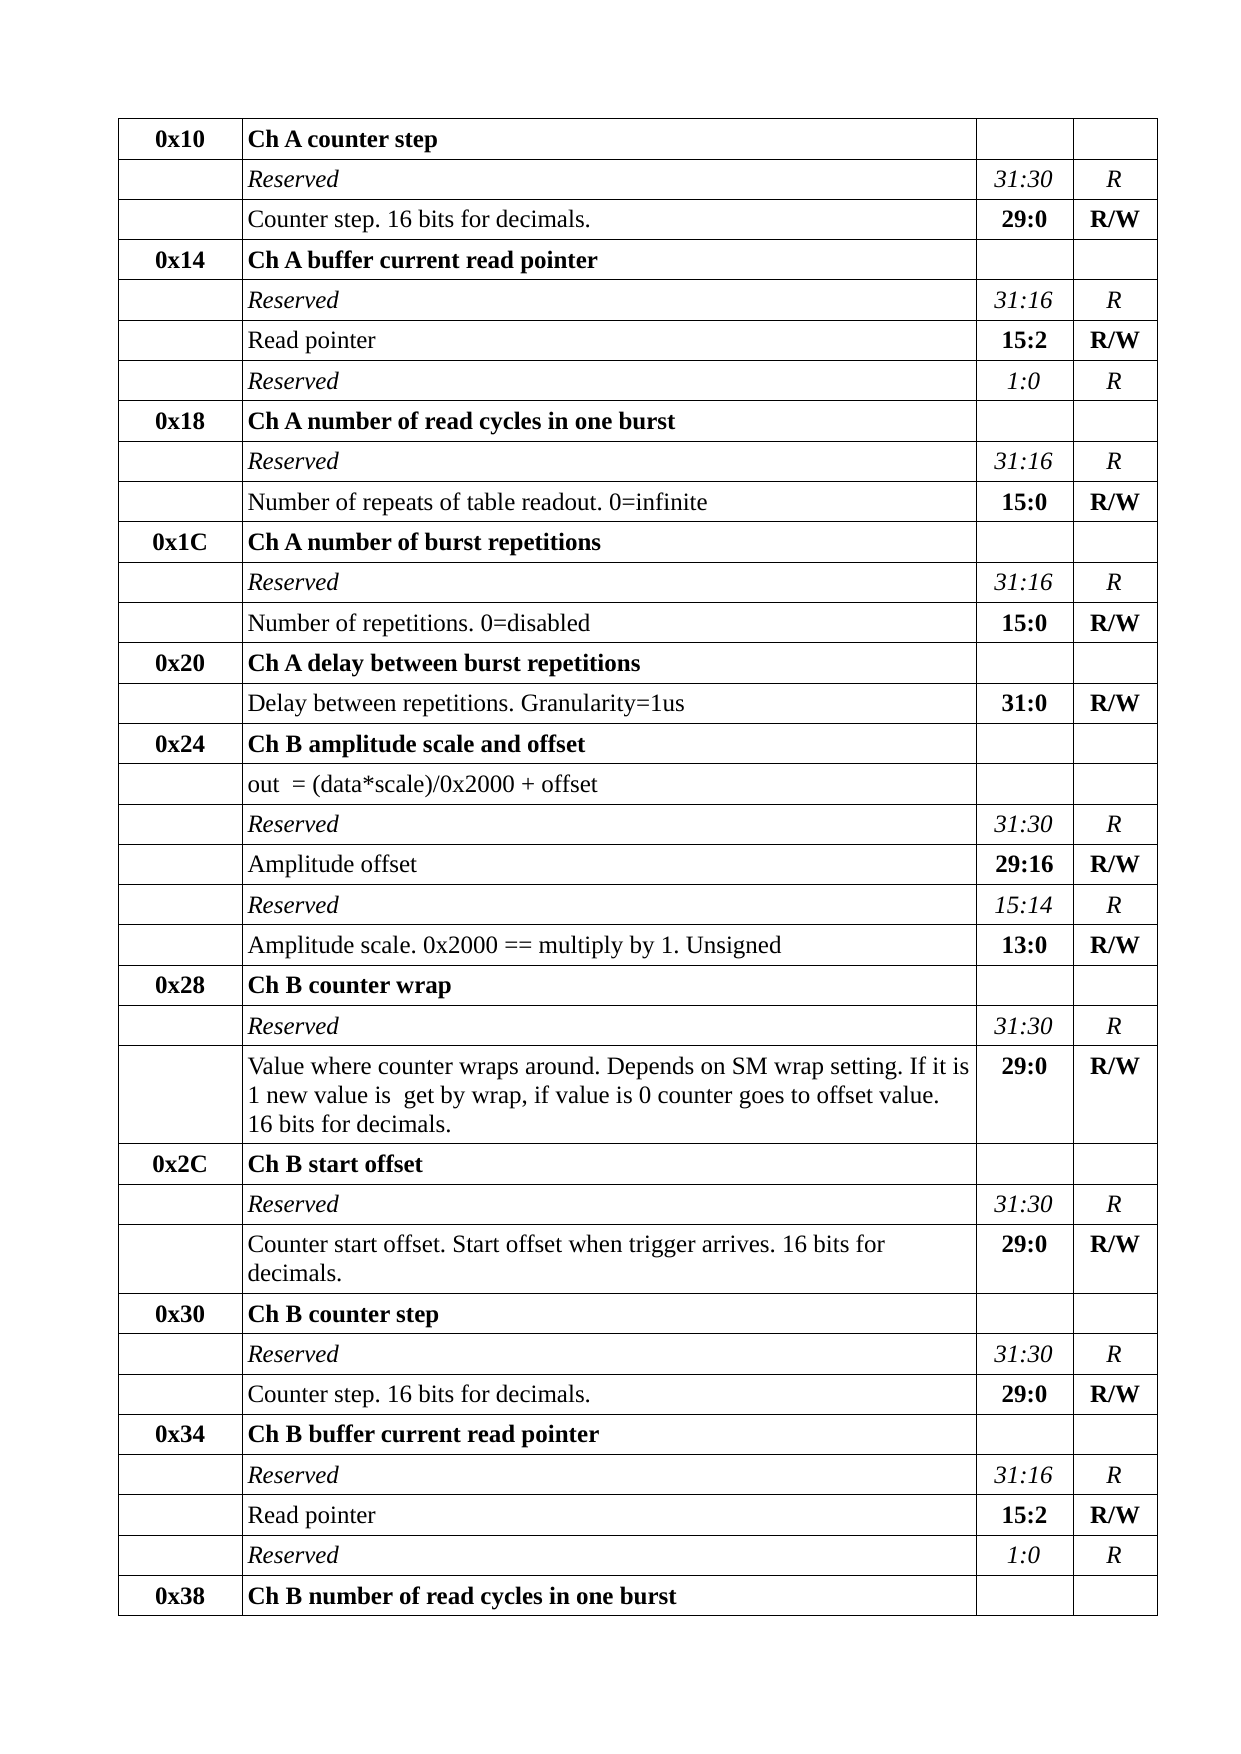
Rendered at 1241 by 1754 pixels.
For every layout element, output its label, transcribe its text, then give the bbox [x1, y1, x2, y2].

table_cell [1074, 643, 1157, 682]
table_cell 31:30 [977, 1334, 1073, 1373]
table_cell R/W [1074, 321, 1157, 360]
table_cell 31:30 [977, 1185, 1073, 1224]
table_cell [1074, 764, 1157, 803]
table_cell [977, 724, 1073, 763]
table_cell [1074, 522, 1157, 562]
table_cell [977, 401, 1073, 441]
table_cell [119, 1185, 242, 1224]
table_cell R/W [1074, 845, 1157, 884]
table_cell Counter step. 16 bits for decimals. [243, 1375, 976, 1414]
table_cell [977, 240, 1073, 279]
table_cell R [1074, 160, 1157, 199]
table_cell 15:2 [977, 1495, 1073, 1535]
table_cell 0x34 [119, 1415, 242, 1454]
table_cell Ch B counter wrap [243, 966, 976, 1005]
table_cell [119, 563, 242, 602]
table_cell R [1074, 885, 1157, 924]
table_cell [119, 1006, 242, 1045]
table_cell Ch A number of burst repetitions [243, 522, 976, 562]
table_cell 15:14 [977, 885, 1073, 924]
table_cell [119, 845, 242, 884]
table_cell R [1074, 1006, 1157, 1045]
table_cell Number of repetitions. 0=disabled [243, 603, 976, 642]
table_cell Reserved [243, 1185, 976, 1224]
table_cell 29:16 [977, 845, 1073, 884]
table_cell R [1074, 361, 1157, 400]
table_cell [119, 200, 242, 239]
table_cell [119, 603, 242, 642]
table_cell R [1074, 1334, 1157, 1373]
table_cell [977, 764, 1073, 803]
table_cell R/W [1074, 1375, 1157, 1414]
table_cell Number of repeats of table readout. 0=infinite [243, 482, 976, 521]
table_cell Ch B counter step [243, 1294, 976, 1333]
table_cell [119, 482, 242, 521]
table_cell 0x38 [119, 1576, 242, 1615]
table_cell [119, 885, 242, 924]
table_cell Delay between repetitions. Granularity=1us [243, 684, 976, 723]
table_cell R/W [1074, 684, 1157, 723]
table_cell 15:0 [977, 603, 1073, 642]
table_cell R [1074, 280, 1157, 320]
table_cell Reserved [243, 1536, 976, 1575]
table_cell [977, 643, 1073, 682]
table_cell 31:16 [977, 563, 1073, 602]
table_cell Read pointer [243, 1495, 976, 1535]
table_cell 1:0 [977, 1536, 1073, 1575]
table_cell 29:0 [977, 1375, 1073, 1414]
table_cell [119, 1046, 242, 1143]
table_cell Amplitude scale. 0x2000 == multiply by 1. Unsigned [243, 925, 976, 965]
table_cell Reserved [243, 563, 976, 602]
table_cell R [1074, 442, 1157, 481]
table_cell [119, 160, 242, 199]
table_cell Reserved [243, 361, 976, 400]
table_cell 29:0 [977, 1225, 1073, 1293]
table_cell Ch B start offset [243, 1144, 976, 1183]
table_cell [1074, 1144, 1157, 1183]
table_cell 13:0 [977, 925, 1073, 965]
table_cell Ch A delay between burst repetitions [243, 643, 976, 682]
table_cell [977, 966, 1073, 1005]
table_cell 31:30 [977, 160, 1073, 199]
table_cell [977, 522, 1073, 562]
table_cell R/W [1074, 1046, 1157, 1143]
table_cell [1074, 401, 1157, 441]
table_cell [1074, 1294, 1157, 1333]
table_cell Value where counter wraps around. Depends on SM wrap setting. If it is 1 new value is get by wrap, if value is 0 counter goes to offset value. 16 bits for decimals. [243, 1046, 976, 1143]
table_cell [119, 321, 242, 360]
table_cell R/W [1074, 925, 1157, 965]
table_cell Ch B number of read cycles in one burst [243, 1576, 976, 1615]
table_cell Reserved [243, 1334, 976, 1373]
table_cell Ch B buffer current read pointer [243, 1415, 976, 1454]
table_cell 29:0 [977, 1046, 1073, 1143]
table_cell Reserved [243, 442, 976, 481]
table_cell [119, 684, 242, 723]
table_cell [1074, 966, 1157, 1005]
table_cell Reserved [243, 805, 976, 844]
table_cell R [1074, 805, 1157, 844]
table_cell 0x28 [119, 966, 242, 1005]
table_cell [119, 764, 242, 803]
table_cell Ch B amplitude scale and offset [243, 724, 976, 763]
table_cell 0x20 [119, 643, 242, 682]
table_cell R/W [1074, 603, 1157, 642]
table_cell Ch A number of read cycles in one burst [243, 401, 976, 441]
table_cell Ch A buffer current read pointer [243, 240, 976, 279]
table_cell out = (data*scale)/0x2000 + offset [243, 764, 976, 803]
table_cell Reserved [243, 280, 976, 320]
table_cell [1074, 119, 1157, 158]
table_cell [1074, 1415, 1157, 1454]
table_cell 0x2C [119, 1144, 242, 1183]
table_cell Reserved [243, 885, 976, 924]
table_cell 0x18 [119, 401, 242, 441]
table_cell [119, 1375, 242, 1414]
table_cell Amplitude offset [243, 845, 976, 884]
table_cell 0x14 [119, 240, 242, 279]
table_cell 31:30 [977, 805, 1073, 844]
table_cell Counter start offset. Start offset when trigger arrives. 16 bits for decimals. [243, 1225, 976, 1293]
table_cell [977, 119, 1073, 158]
table_cell 0x1C [119, 522, 242, 562]
table_cell Read pointer [243, 321, 976, 360]
table_cell Reserved [243, 1455, 976, 1494]
table_cell 31:16 [977, 280, 1073, 320]
table_cell [119, 1334, 242, 1373]
table_cell 31:16 [977, 442, 1073, 481]
table_cell R [1074, 1455, 1157, 1494]
table_cell [119, 361, 242, 400]
table_cell 31:0 [977, 684, 1073, 723]
table_cell [119, 1495, 242, 1535]
table_cell [1074, 1576, 1157, 1615]
table_cell [977, 1144, 1073, 1183]
table_cell [119, 280, 242, 320]
table_cell [119, 925, 242, 965]
table_cell [119, 805, 242, 844]
table_cell 15:0 [977, 482, 1073, 521]
table_cell Reserved [243, 160, 976, 199]
table_cell R [1074, 563, 1157, 602]
table_cell R [1074, 1536, 1157, 1575]
table_cell [119, 1536, 242, 1575]
table_cell 0x10 [119, 119, 242, 158]
table_cell [119, 1225, 242, 1293]
table_cell [1074, 724, 1157, 763]
table_cell [977, 1576, 1073, 1615]
table_cell [1074, 240, 1157, 279]
table_cell R [1074, 1185, 1157, 1224]
table_cell 0x24 [119, 724, 242, 763]
table_cell [119, 1455, 242, 1494]
table_cell R/W [1074, 200, 1157, 239]
table_cell [977, 1415, 1073, 1454]
table_cell [119, 442, 242, 481]
table_cell 15:2 [977, 321, 1073, 360]
table_cell R/W [1074, 1495, 1157, 1535]
table_cell R/W [1074, 482, 1157, 521]
table_cell Ch A counter step [243, 119, 976, 158]
table_cell 31:16 [977, 1455, 1073, 1494]
table_cell Reserved [243, 1006, 976, 1045]
table_cell [977, 1294, 1073, 1333]
table_cell 1:0 [977, 361, 1073, 400]
table_cell R/W [1074, 1225, 1157, 1293]
table_cell 0x30 [119, 1294, 242, 1333]
table_cell Counter step. 16 bits for decimals. [243, 200, 976, 239]
table_cell 31:30 [977, 1006, 1073, 1045]
table_cell 29:0 [977, 200, 1073, 239]
